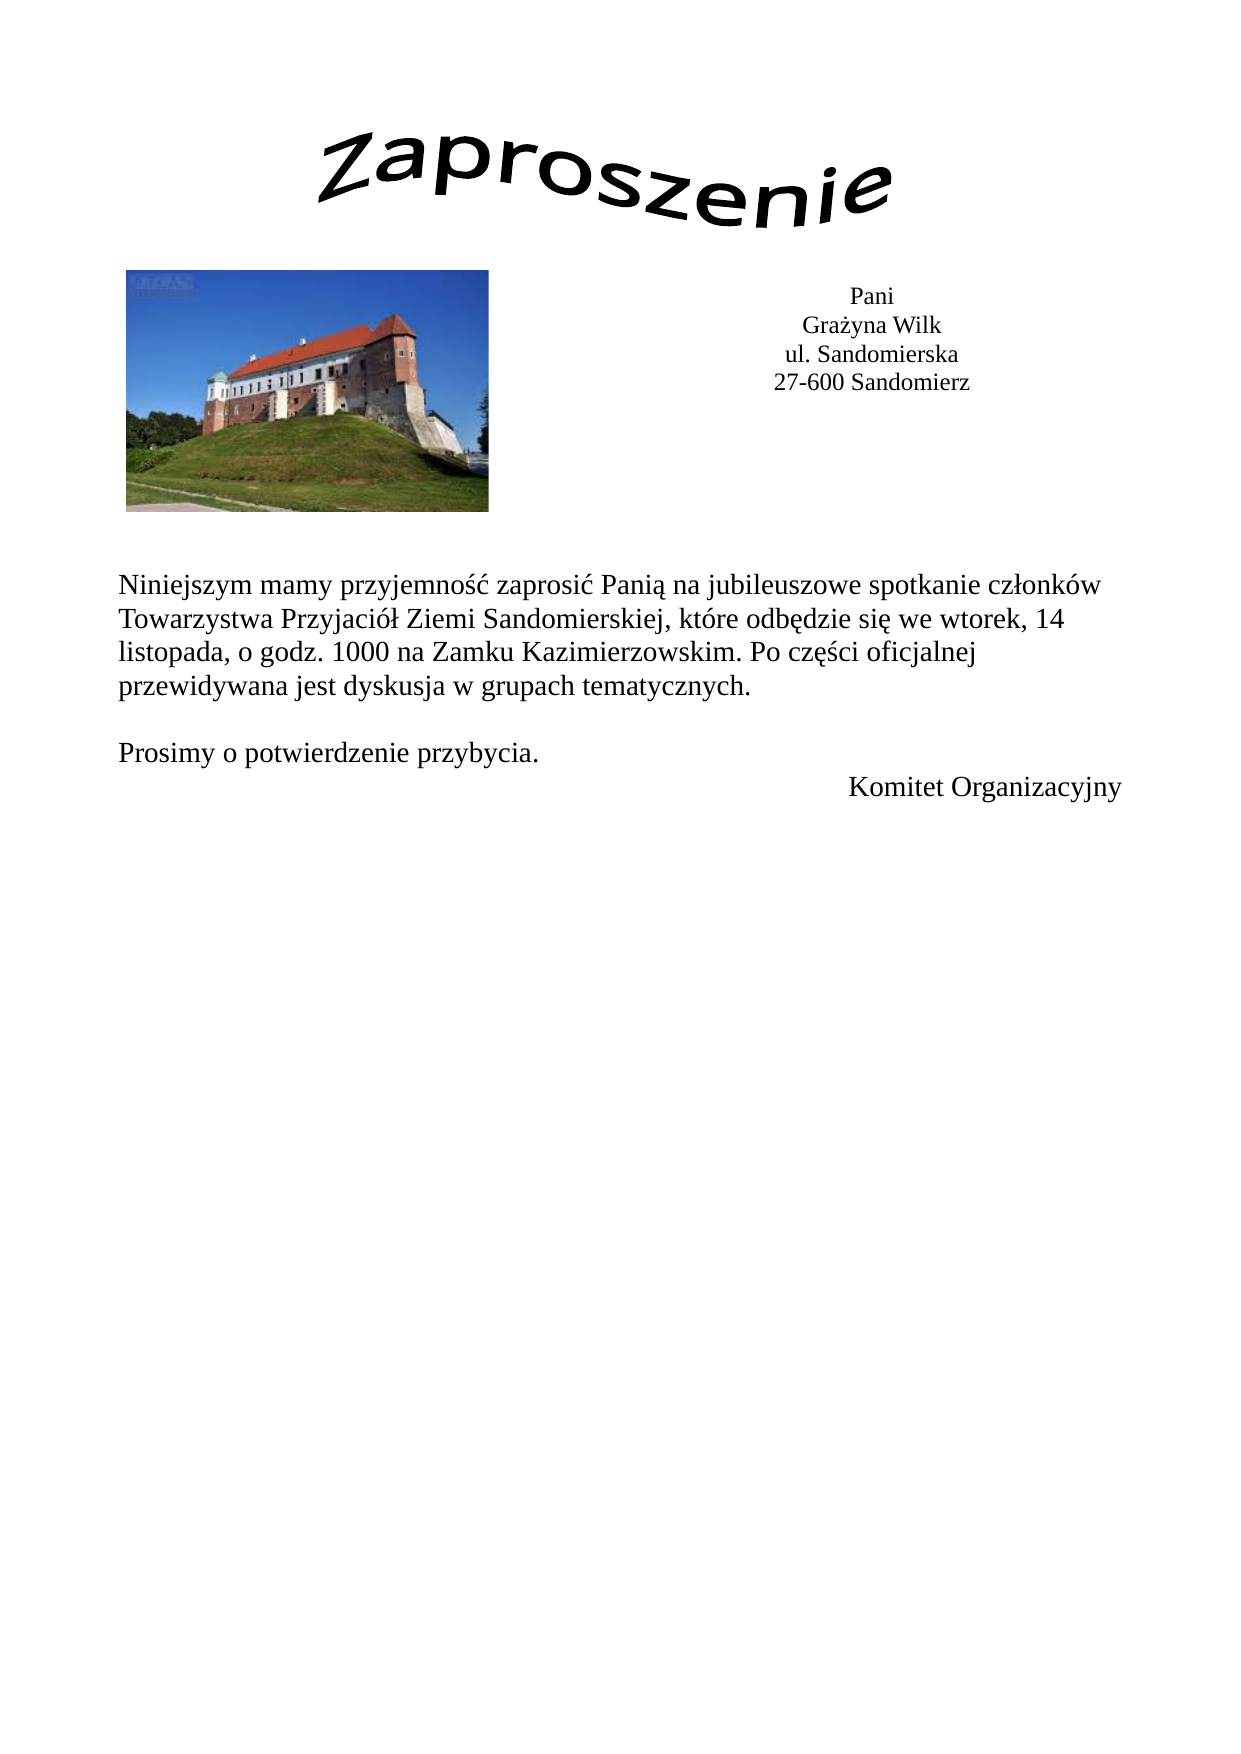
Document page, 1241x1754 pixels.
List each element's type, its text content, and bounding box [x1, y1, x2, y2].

text Grażyna Wilk [651, 310, 1093, 339]
text 27-600 Sandomierz [651, 367, 1093, 396]
text Prosimy o potwierdzenie przybycia. [118, 735, 1122, 769]
text Niniejszym mamy przyjemność zaprosić Panią na jubileuszowe spotkanie członków Towarzystwa Przyjaciół Ziemi Sandomierskiej, które odbędzie się we wtorek, 14 listopada, o godz. 1000 na Zamku Kazimierzowskim. Po części oficjalnej przewidywana jest dyskusja w grupach tematycznych. [118, 567, 1122, 702]
text Pani [651, 281, 1093, 310]
text Komitet Organizacyjny [118, 769, 1122, 802]
text ul. Sandomierska [651, 339, 1093, 367]
table_header [119, 258, 620, 534]
table_header [621, 258, 1122, 534]
picture [126, 270, 489, 512]
